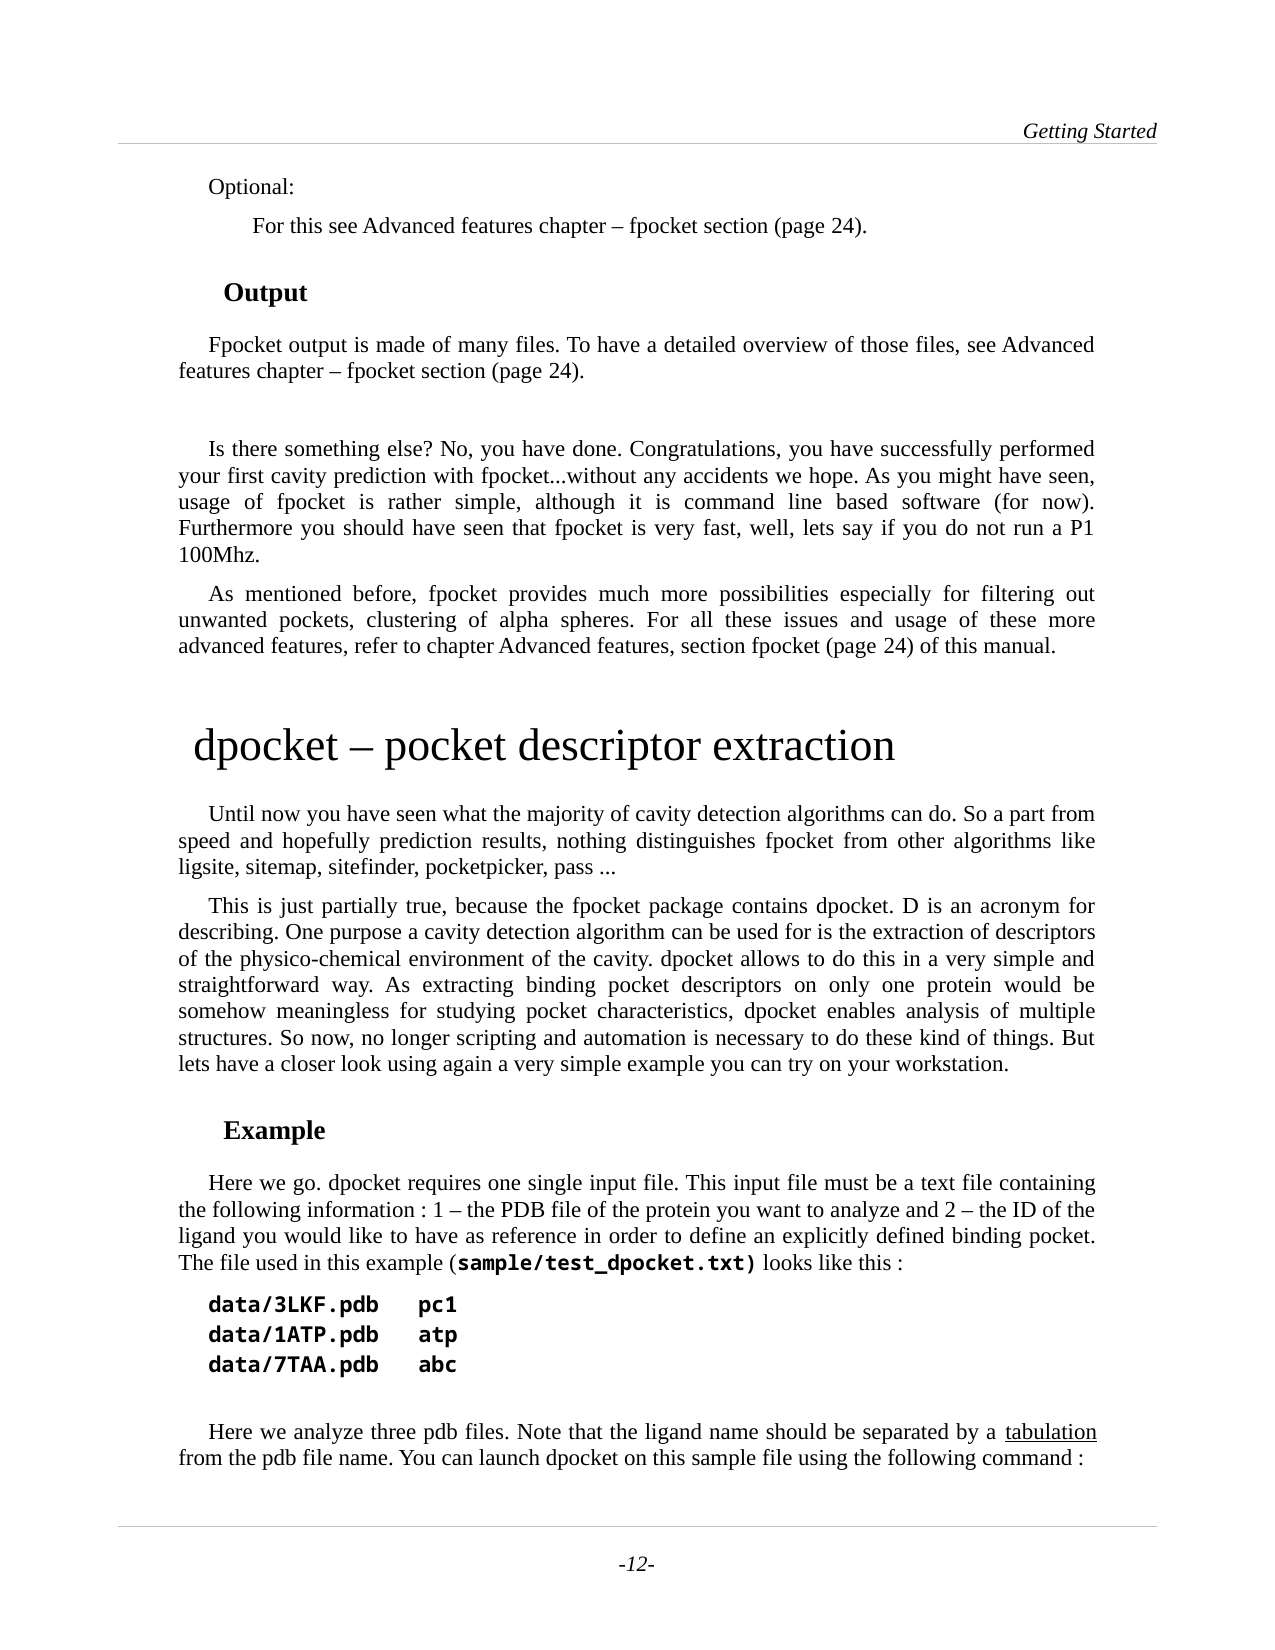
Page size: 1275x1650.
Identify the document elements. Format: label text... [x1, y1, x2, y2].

text Optional: [178, 173, 1097, 199]
subtitle dpocket – pocket descriptor extraction [193, 718, 1157, 770]
text data/3LKF.pdb pc1 [208, 1289, 1157, 1319]
text Fpocket output is made of many files. To have a detailed overview of those files, see Advanced features chapter – fpocket section (page 24). [178, 331, 1097, 384]
text Until now you have seen what the majority of cavity detection algorithms can do. So a part from speed and hopefully prediction results, nothing distinguishes fpocket from other algorithms like ligsite, sitemap, sitefinder, pocketpicker, pass ... [178, 800, 1097, 879]
text Here we go. dpocket requires one single input file. This input file must be a text file containing the following information : 1 – the PDB file of the protein you want to analyze and 2 – the ID of the ligand you would like to have as reference in order to define an explicitly defined binding pocket. The file used in this example (sample/test_dpocket.txt) looks like this : [178, 1169, 1097, 1277]
text data/7TAA.pdb abc [208, 1349, 1157, 1379]
text data/1ATP.pdb atp [208, 1319, 1157, 1349]
text As mentioned before, fpocket provides much more possibilities especially for filtering out unwanted pockets, clustering of alpha spheres. For all these issues and usage of these more advanced features, refer to chapter Advanced features, section fpocket (page 24) of this manual. [178, 579, 1097, 659]
text For this see Advanced features chapter – fpocket section (page 24). [178, 212, 1097, 238]
text Is there something else? No, you have done. Congratulations, you have successfully performed your first cavity prediction with fpocket...without any accidents we hope. As you might have seen, usage of fpocket is rather simple, although it is command line based software (for now). Furthermore you should have seen that fpocket is very fast, well, lets say if you do not run a P1 100Mhz. [178, 435, 1097, 567]
text Here we analyze three pdb files. Note that the ligand name should be separated by a tabulation from the pdb file name. You can launch dpocket on this sample file using the following command : [178, 1418, 1097, 1470]
subtitle Output [223, 276, 1157, 307]
subtitle Example [223, 1114, 1157, 1146]
text This is just partially true, because the fpocket package contains dpocket. D is an acronym for describing. One purpose a cavity detection algorithm can be used for is the extraction of descriptors of the physico-chemical environment of the cavity. dpocket allows to do this in a very simple and straightforward way. As extracting binding pocket descriptors on only one protein would be somehow meaningless for studying pocket characteristics, dpocket enables analysis of multiple structures. So now, no longer scripting and automation is necessary to do these kind of things. But lets have a closer look using again a very simple example you can try on your workstation. [178, 892, 1097, 1076]
